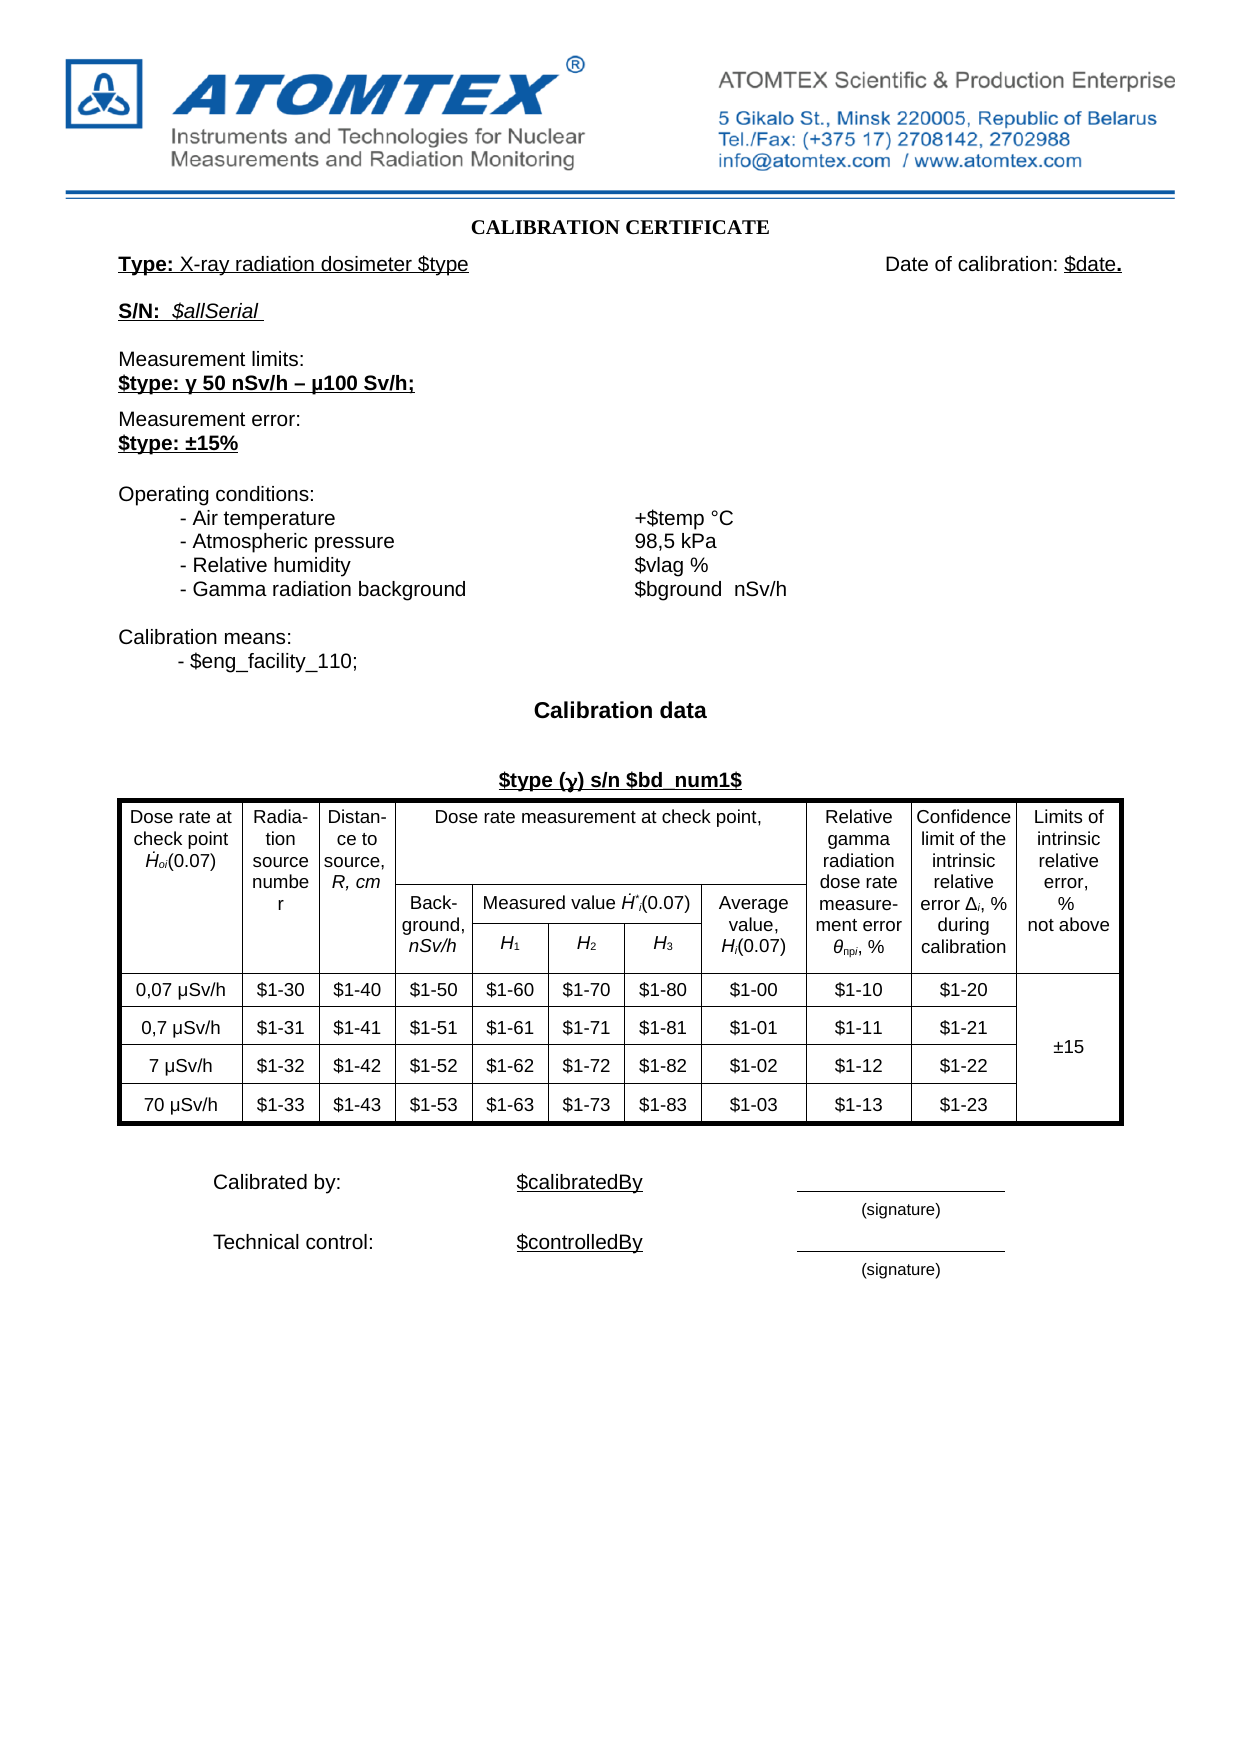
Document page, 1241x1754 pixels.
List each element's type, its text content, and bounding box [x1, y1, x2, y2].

table_cell $1-70 [549, 974, 624, 1006]
text - Air temperature +$temp °C [179, 505, 1122, 529]
text Type: X-ray radiation dosimeter $type Date of calibration: $date. [118, 251, 1122, 275]
table_cell Confidence limit of the intrinsic relative error Δi, % during calibration [912, 803, 1016, 973]
table_cell H2 [549, 924, 624, 973]
table_cell $1-61 [473, 1007, 548, 1044]
table_cell $1-62 [473, 1045, 548, 1082]
table_cell Limits of intrinsic relative error, % not above [1017, 803, 1119, 973]
table_cell $1-32 [243, 1045, 319, 1082]
table_header [771, 1167, 1030, 1197]
text S/N: $allSerial [118, 299, 1122, 323]
table_cell $1-31 [243, 1007, 319, 1044]
text - Relative humidity $vlag % [179, 553, 1122, 577]
table_cell $1-40 [320, 974, 395, 1006]
table_cell $1-41 [320, 1007, 395, 1044]
table_cell $1-51 [396, 1007, 472, 1044]
table_cell [210, 1257, 513, 1287]
text $type: γ 50 nSv/h – µ100 Sv/h; [118, 371, 1122, 395]
table_cell $1-50 [396, 974, 472, 1006]
table_cell Dose rate at check point Ḣoi(0.07) [122, 803, 242, 973]
table_cell $1-71 [549, 1007, 624, 1044]
table_cell (signature) [771, 1197, 1030, 1227]
table_cell $1-23 [912, 1084, 1016, 1121]
table_cell Average value, Hi(0.07) [702, 885, 806, 973]
table_cell Back-ground, nSv/h [396, 885, 472, 973]
table_cell $1-00 [702, 974, 806, 1006]
table_cell [210, 1197, 513, 1227]
table_cell $1-42 [320, 1045, 395, 1082]
text Measurement limits: [118, 347, 1122, 371]
table_cell $1-80 [625, 974, 701, 1006]
table_cell $1-52 [396, 1045, 472, 1082]
table_cell $1-33 [243, 1084, 319, 1121]
table_cell ±15 [1017, 974, 1119, 1121]
table_cell $1-13 [807, 1084, 911, 1121]
table_header $calibratedBy [514, 1167, 771, 1197]
table_cell 70 μSv/h [122, 1084, 242, 1121]
table_cell $1-12 [807, 1045, 911, 1082]
table_cell Relative gamma radiation dose rate measure-ment error θпрi, % [807, 803, 911, 973]
table_cell $1-83 [625, 1084, 701, 1121]
table_cell $1-63 [473, 1084, 548, 1121]
table_cell $1-21 [912, 1007, 1016, 1044]
table_cell 0,07 μSv/h [122, 974, 242, 1006]
table_cell $1-20 [912, 974, 1016, 1006]
table_cell $1-53 [396, 1084, 472, 1121]
table_cell H3 [625, 924, 701, 973]
table_cell $1-22 [912, 1045, 1016, 1082]
table_cell $1-02 [702, 1045, 806, 1082]
table_cell $1-01 [702, 1007, 806, 1044]
table_cell Distan-ce to source, R, сm [320, 803, 395, 973]
text - Gamma radiation background $bground nSv/h [179, 577, 1122, 601]
table_cell Radia-tion source number [243, 803, 319, 973]
table_cell $1-10 [807, 974, 911, 1006]
table_cell [514, 1257, 771, 1287]
table_header $type (γ) s/n $bd_num1$ [119, 752, 1121, 798]
table_cell Measured value Ḣ*i(0.07) [473, 885, 701, 923]
table_cell 7 μSv/h [122, 1045, 242, 1082]
text - $eng_facility_110; [118, 649, 1122, 673]
table_cell $1-60 [473, 974, 548, 1006]
table_cell $1-82 [625, 1045, 701, 1082]
table_header Calibrated by: [210, 1167, 513, 1197]
table_cell Dose rate measurement at check point, [396, 803, 806, 884]
table_cell $1-43 [320, 1084, 395, 1121]
table_cell $1-72 [549, 1045, 624, 1082]
table_cell $1-81 [625, 1007, 701, 1044]
text - Atmospheric pressure 98,5 kPa [179, 529, 1122, 553]
table_cell $1-11 [807, 1007, 911, 1044]
table_cell [514, 1197, 771, 1227]
text $type: ±15% [118, 431, 1122, 455]
table_cell [771, 1227, 1030, 1257]
table_cell H1 [473, 924, 548, 973]
text Operating conditions: [118, 481, 1122, 505]
table_cell $controlledBy [514, 1227, 771, 1257]
table_cell $1-03 [702, 1084, 806, 1121]
text Calibration means: [118, 625, 1122, 649]
table_cell $1-30 [243, 974, 319, 1006]
text Measurement error: [118, 407, 1122, 431]
table_cell 0,7 μSv/h [122, 1007, 242, 1044]
table_cell $1-73 [549, 1084, 624, 1121]
table_cell (signature) [771, 1257, 1030, 1287]
text CALIBRATION CERTIFICATE [118, 215, 1122, 239]
table_cell Technical control: [210, 1227, 513, 1257]
text Calibration data [118, 697, 1122, 723]
